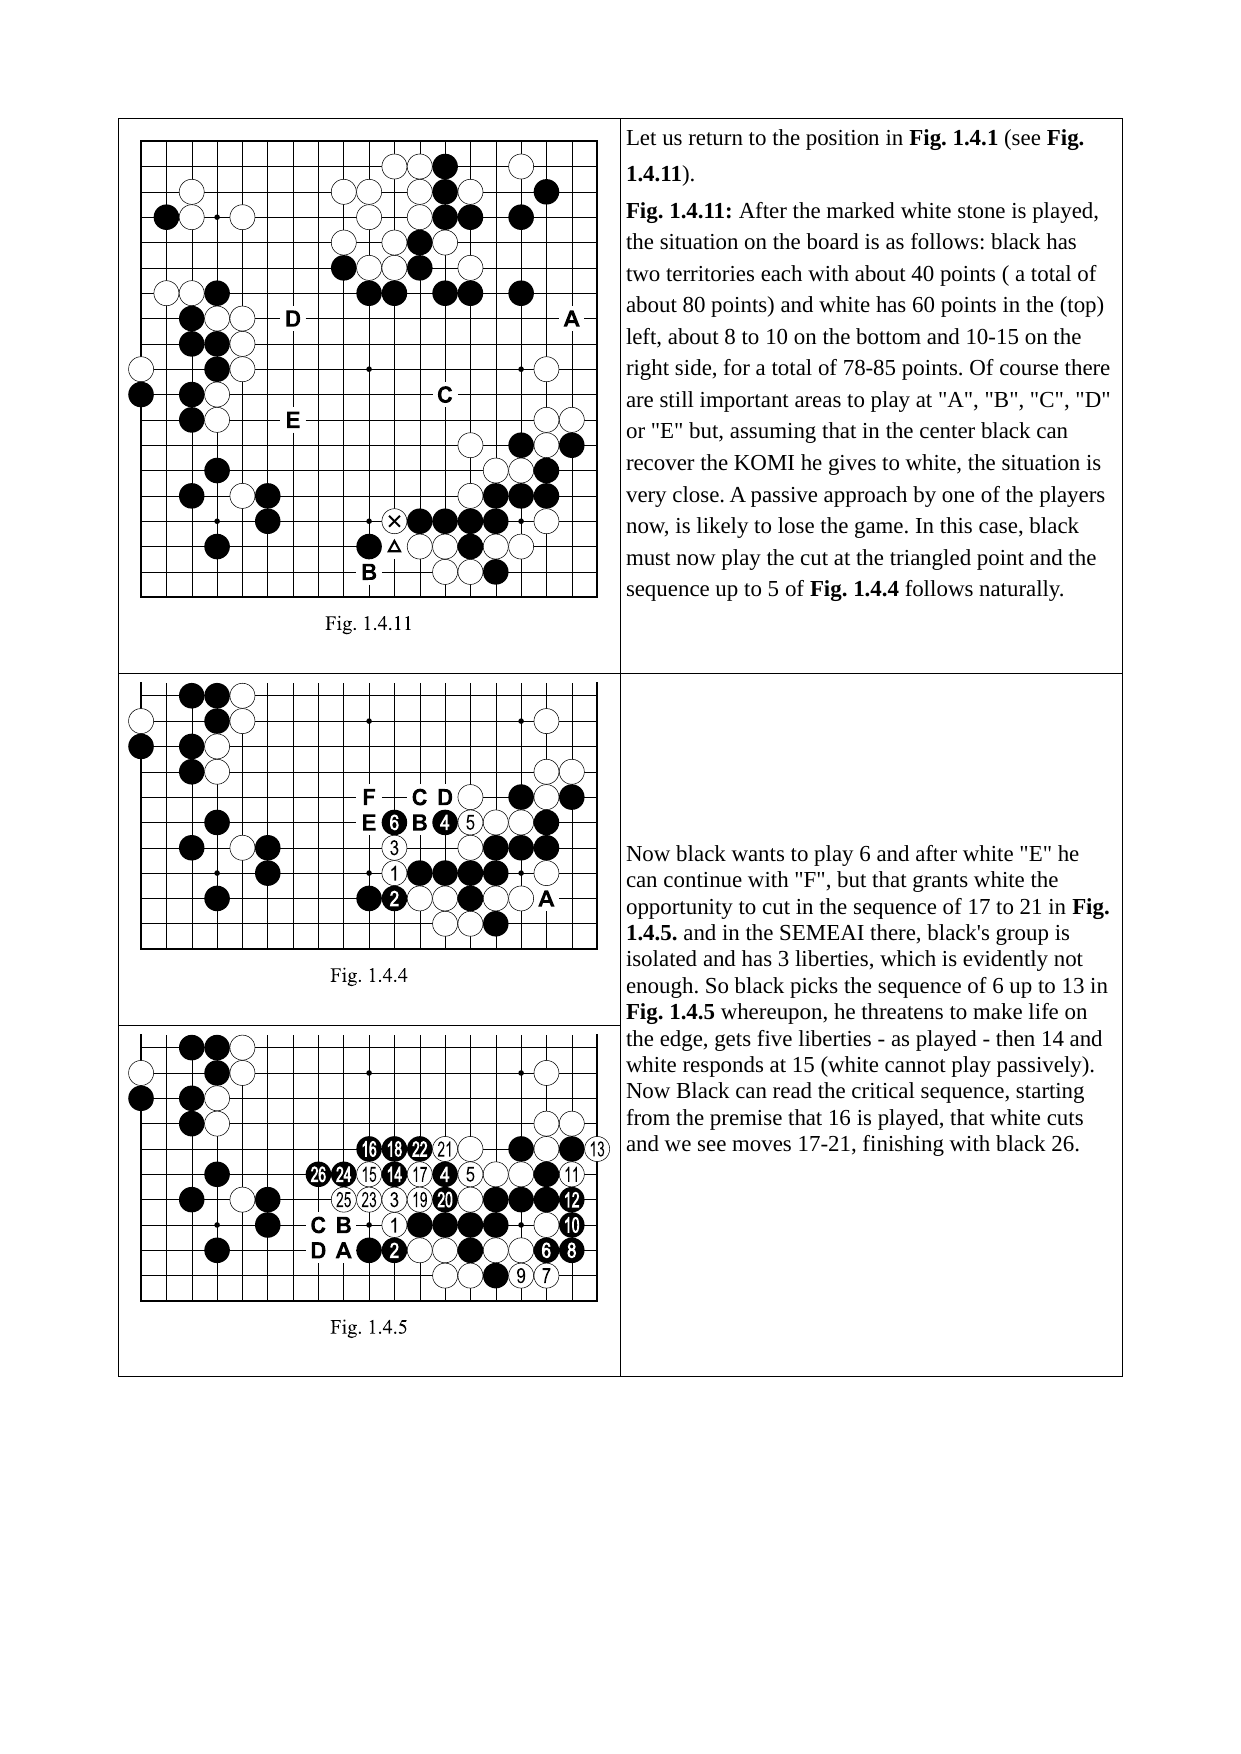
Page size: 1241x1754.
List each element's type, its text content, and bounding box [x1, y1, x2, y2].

table_cell Now black wants to play 6 and after white "E" he can continue with "F", but that grants white the opportunity to cut in the sequence of 17 to 21 in Fig. 1.4.5. and in the SEMEAI there, black's group is isolated and has 3 liberties, which is evidently not enough. So black picks the sequence of 6 up to 13 in Fig. 1.4.5 whereupon, he threatens to make life on the edge, gets five liberties - as played - then 14 and white responds at 15 (white cannot play passively). Now Black can read the critical sequence, starting from the premise that 16 is played, that white cuts and we see moves 17-21, finishing with black 26. [621, 674, 1122, 1376]
table_header [119, 119, 620, 673]
table_header Let us return to the position in Fig. 1.4.1 (see Fig. 1.4.11). Fig. 1.4.11: After the marked white stone is played, the situation on the board is as follows: black has two territories each with about 40 points ( a total of about 80 points) and white has 60 points in the (top) left, about 8 to 10 on the bottom and 10-15 on the right side, for a total of 78-85 points. Of course there are still important areas to play at "A", "B", "C", "D" or "E" but, assuming that in the center black can recover the KOMI he gives to white, the situation is very close. A passive approach by one of the players now, is likely to lose the game. In this case, black must now play the cut at the triangled point and the sequence up to 5 of Fig. 1.4.4 follows naturally. [621, 119, 1122, 673]
table_cell [119, 1026, 620, 1376]
table_cell [119, 674, 620, 1024]
